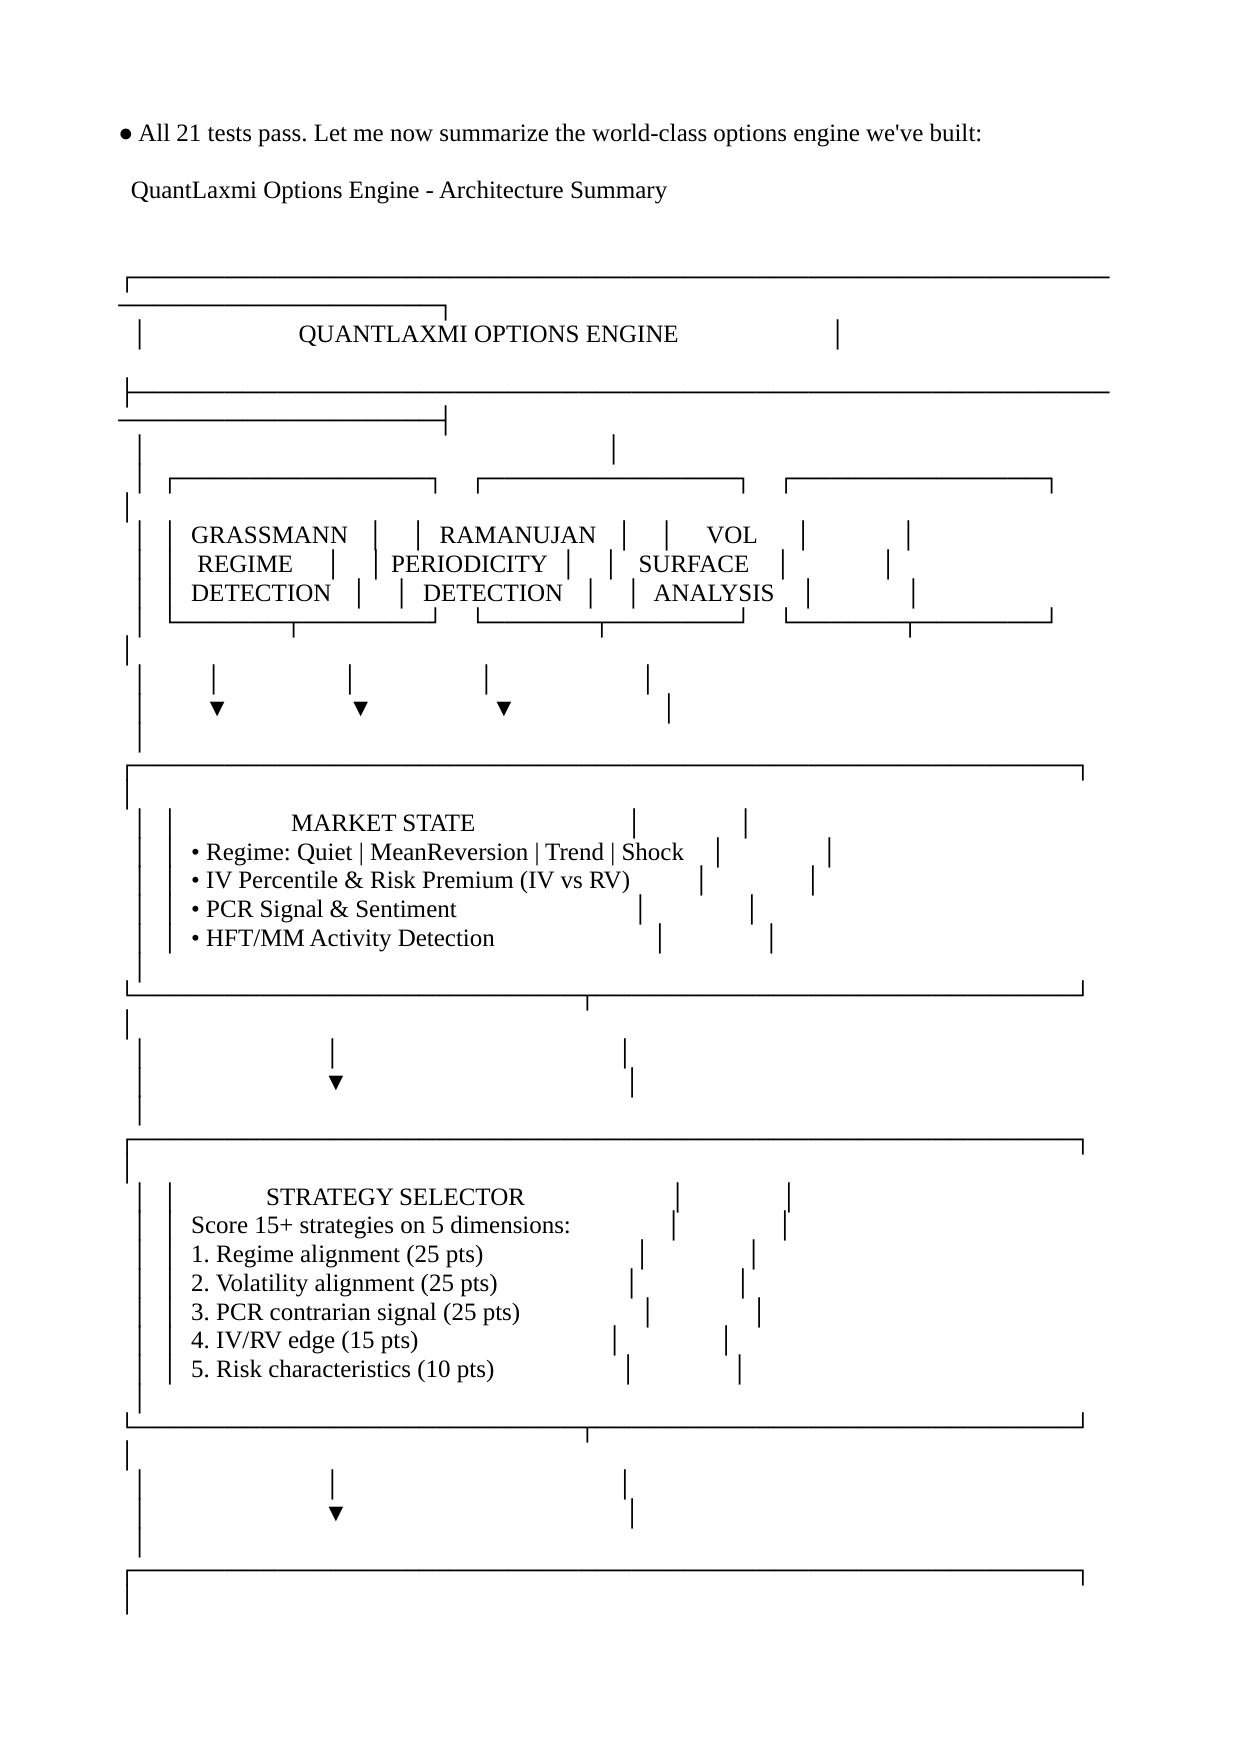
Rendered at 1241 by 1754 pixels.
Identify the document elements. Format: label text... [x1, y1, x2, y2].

text │ │ GRASSMANN │ │ RAMANUJAN │ │ VOL │ │ [419, 521, 623, 549]
text │ │ │ [118, 1038, 138, 1067]
text │ │ • HFT/MM Activity Detection │ │ [140, 923, 169, 952]
text │ QUANTLAXMI OPTIONS ENGINE │ [118, 319, 138, 348]
text │ ┌──────────────┐ ┌──────────────┐ ┌──────────────┐ │ [118, 463, 1122, 521]
text │ └─────────────────────────┬───────────────────────────┘ │ [118, 1383, 1122, 1469]
text │ │ 5. Risk characteristics (10 pts) │ │ [740, 1354, 1122, 1383]
text │ ┌─────────────────────────────────────────────────────┐ │ [118, 722, 1122, 808]
text │ │ Score 15+ strategies on 5 dimensions: │ │ [674, 1211, 784, 1239]
text │ │ • Regime: Quiet | MeanReversion | Trend | Shock │ │ [171, 837, 717, 866]
text │ │ MARKET STATE │ │ [746, 808, 1122, 837]
text │ │ • PCR Signal & Sentiment │ │ [140, 894, 169, 923]
text │ │ 1. Regime alignment (25 pts) │ │ [643, 1239, 752, 1268]
text │ QUANTLAXMI OPTIONS ENGINE │ [140, 319, 836, 348]
text │ │ │ [140, 1469, 331, 1498]
text │ │ REGIME │ │ PERIODICITY │ │ SURFACE │ │ [140, 549, 169, 578]
text │ │ STRATEGY SELECTOR │ │ [678, 1182, 788, 1211]
text │ │ • HFT/MM Activity Detection │ │ [171, 923, 659, 952]
text │ │ DETECTION │ │ DETECTION │ │ ANALYSIS │ │ [591, 578, 632, 607]
text │ │ DETECTION │ │ DETECTION │ │ ANALYSIS │ │ [360, 578, 400, 607]
text │ │ GRASSMANN │ │ RAMANUJAN │ │ VOL │ │ [171, 521, 374, 549]
text │ │ GRASSMANN │ │ RAMANUJAN │ │ VOL │ │ [667, 521, 802, 549]
text │ └──────┬───────┘ └──────┬───────┘ └──────┬───────┘ │ [118, 607, 1122, 664]
text │ │ 3. PCR contrarian signal (25 pts) │ │ [760, 1297, 1122, 1326]
text │ │ 2. Volatility alignment (25 pts) │ │ [171, 1268, 630, 1297]
text ● All 21 tests pass. Let me now summarize the world-class options engine we've built: [118, 118, 1122, 147]
text │ │ • PCR Signal & Sentiment │ │ [171, 894, 639, 923]
text │ ▼ ▼ ▼ │ [140, 693, 668, 722]
text │ │ DETECTION │ │ DETECTION │ │ ANALYSIS │ │ [914, 578, 1122, 607]
text │ │ │ [118, 1469, 138, 1498]
text │ │ 2. Volatility alignment (25 pts) │ │ [744, 1268, 1122, 1297]
text │ │ GRASSMANN │ │ RAMANUJAN │ │ VOL │ │ [804, 521, 907, 549]
text │ │ MARKET STATE │ │ [635, 808, 744, 837]
text │ │ • Regime: Quiet | MeanReversion | Trend | Shock │ │ [830, 837, 1122, 866]
text │ │ [118, 434, 138, 463]
text │ │ 3. PCR contrarian signal (25 pts) │ │ [648, 1297, 758, 1326]
text │ │ Score 15+ strategies on 5 dimensions: │ │ [786, 1211, 1122, 1239]
text │ │ [140, 434, 612, 463]
text │ ▼ │ [633, 1498, 1122, 1527]
text │ ▼ ▼ ▼ │ [670, 693, 1122, 722]
text │ │ REGIME │ │ PERIODICITY │ │ SURFACE │ │ [612, 549, 782, 578]
text │ │ 5. Risk characteristics (10 pts) │ │ [140, 1354, 169, 1383]
text │ │ • HFT/MM Activity Detection │ │ [661, 923, 770, 952]
text │ │ 4. IV/RV edge (15 pts) │ │ [615, 1326, 725, 1354]
text │ │ STRATEGY SELECTOR │ │ [140, 1182, 169, 1211]
text │ │ 2. Volatility alignment (25 pts) │ │ [140, 1268, 169, 1297]
text │ │ STRATEGY SELECTOR │ │ [171, 1182, 676, 1211]
text │ │ GRASSMANN │ │ RAMANUJAN │ │ VOL │ │ [376, 521, 417, 549]
text │ │ │ │ │ [649, 664, 1122, 693]
text │ │ 2. Volatility alignment (25 pts) │ │ [632, 1268, 742, 1297]
text │ ▼ │ [118, 1067, 138, 1096]
text │ │ 1. Regime alignment (25 pts) │ │ [171, 1239, 641, 1268]
text │ │ 1. Regime alignment (25 pts) │ │ [754, 1239, 1122, 1268]
text │ │ GRASSMANN │ │ RAMANUJAN │ │ VOL │ │ [625, 521, 665, 549]
text │ │ │ [333, 1469, 624, 1498]
text │ │ • HFT/MM Activity Detection │ │ [772, 923, 1122, 952]
text │ │ REGIME │ │ PERIODICITY │ │ SURFACE │ │ [171, 549, 332, 578]
text │ │ 5. Risk characteristics (10 pts) │ │ [171, 1354, 627, 1383]
text │ │ 4. IV/RV edge (15 pts) │ │ [140, 1326, 169, 1354]
text │ │ │ │ │ [487, 664, 647, 693]
text │ │ • PCR Signal & Sentiment │ │ [641, 894, 751, 923]
text │ │ │ │ │ [214, 664, 349, 693]
text │ │ STRATEGY SELECTOR │ │ [790, 1182, 1122, 1211]
text │ │ │ [333, 1038, 624, 1067]
text │ │ DETECTION │ │ DETECTION │ │ ANALYSIS │ │ [634, 578, 807, 607]
text │ └─────────────────────────┬───────────────────────────┘ │ [118, 952, 1122, 1038]
text │ │ Score 15+ strategies on 5 dimensions: │ │ [171, 1211, 672, 1239]
text │ │ [614, 434, 1122, 463]
text │ │ MARKET STATE │ │ [140, 808, 169, 837]
text │ │ • PCR Signal & Sentiment │ │ [753, 894, 1122, 923]
text │ │ DETECTION │ │ DETECTION │ │ ANALYSIS │ │ [809, 578, 912, 607]
text QuantLaxmi Options Engine - Architecture Summary [118, 176, 1122, 204]
text │ │ REGIME │ │ PERIODICITY │ │ SURFACE │ │ [889, 549, 1122, 578]
text │ │ REGIME │ │ PERIODICITY │ │ SURFACE │ │ [784, 549, 887, 578]
text │ │ 4. IV/RV edge (15 pts) │ │ [171, 1326, 613, 1354]
text │ │ 4. IV/RV edge (15 pts) │ │ [727, 1326, 1122, 1354]
text │ │ │ │ │ [140, 664, 212, 693]
text │ │ │ │ │ [118, 664, 138, 693]
text │ │ │ │ │ [351, 664, 485, 693]
text │ ▼ │ [633, 1067, 1122, 1096]
text │ │ REGIME │ │ PERIODICITY │ │ SURFACE │ │ [569, 549, 610, 578]
text │ │ • IV Percentile & Risk Premium (IV vs RV) │ │ [171, 866, 700, 894]
text │ │ STRATEGY SELECTOR │ │ [118, 1182, 138, 1211]
text │ │ │ [626, 1469, 1122, 1498]
text │ │ 3. PCR contrarian signal (25 pts) │ │ [140, 1297, 169, 1326]
text │ │ • Regime: Quiet | MeanReversion | Trend | Shock │ │ [719, 837, 828, 866]
text │ ▼ │ [140, 1067, 631, 1096]
text │ ▼ │ [118, 1498, 138, 1527]
text │ ┌─────────────────────────────────────────────────────┐ │ [118, 1096, 1122, 1182]
text ├─────────────────────────────────────────────────────────────────────────┤ [118, 348, 1122, 434]
text │ │ 1. Regime alignment (25 pts) │ │ [140, 1239, 169, 1268]
text │ │ GRASSMANN │ │ RAMANUJAN │ │ VOL │ │ [909, 521, 1122, 549]
text │ │ MARKET STATE │ │ [171, 808, 633, 837]
text │ │ │ [140, 1038, 331, 1067]
text │ │ DETECTION │ │ DETECTION │ │ ANALYSIS │ │ [171, 578, 358, 607]
text │ │ 3. PCR contrarian signal (25 pts) │ │ [171, 1297, 646, 1326]
text │ │ • IV Percentile & Risk Premium (IV vs RV) │ │ [814, 866, 1122, 894]
text │ │ │ [626, 1038, 1122, 1067]
text │ │ MARKET STATE │ │ [118, 808, 138, 837]
text │ │ REGIME │ │ PERIODICITY │ │ SURFACE │ │ [377, 549, 567, 578]
text │ QUANTLAXMI OPTIONS ENGINE │ [838, 319, 1122, 348]
text │ │ GRASSMANN │ │ RAMANUJAN │ │ VOL │ │ [140, 521, 169, 549]
text │ │ DETECTION │ │ DETECTION │ │ ANALYSIS │ │ [402, 578, 589, 607]
text │ ▼ │ [140, 1498, 631, 1527]
text │ │ 5. Risk characteristics (10 pts) │ │ [629, 1354, 738, 1383]
text ┌─────────────────────────────────────────────────────────────────────────┐ [118, 233, 1122, 319]
text │ ┌─────────────────────────────────────────────────────┐ │ [118, 1527, 1122, 1613]
text │ │ • IV Percentile & Risk Premium (IV vs RV) │ │ [702, 866, 812, 894]
text │ ▼ ▼ ▼ │ [118, 693, 138, 722]
text │ │ REGIME │ │ PERIODICITY │ │ SURFACE │ │ [334, 549, 375, 578]
